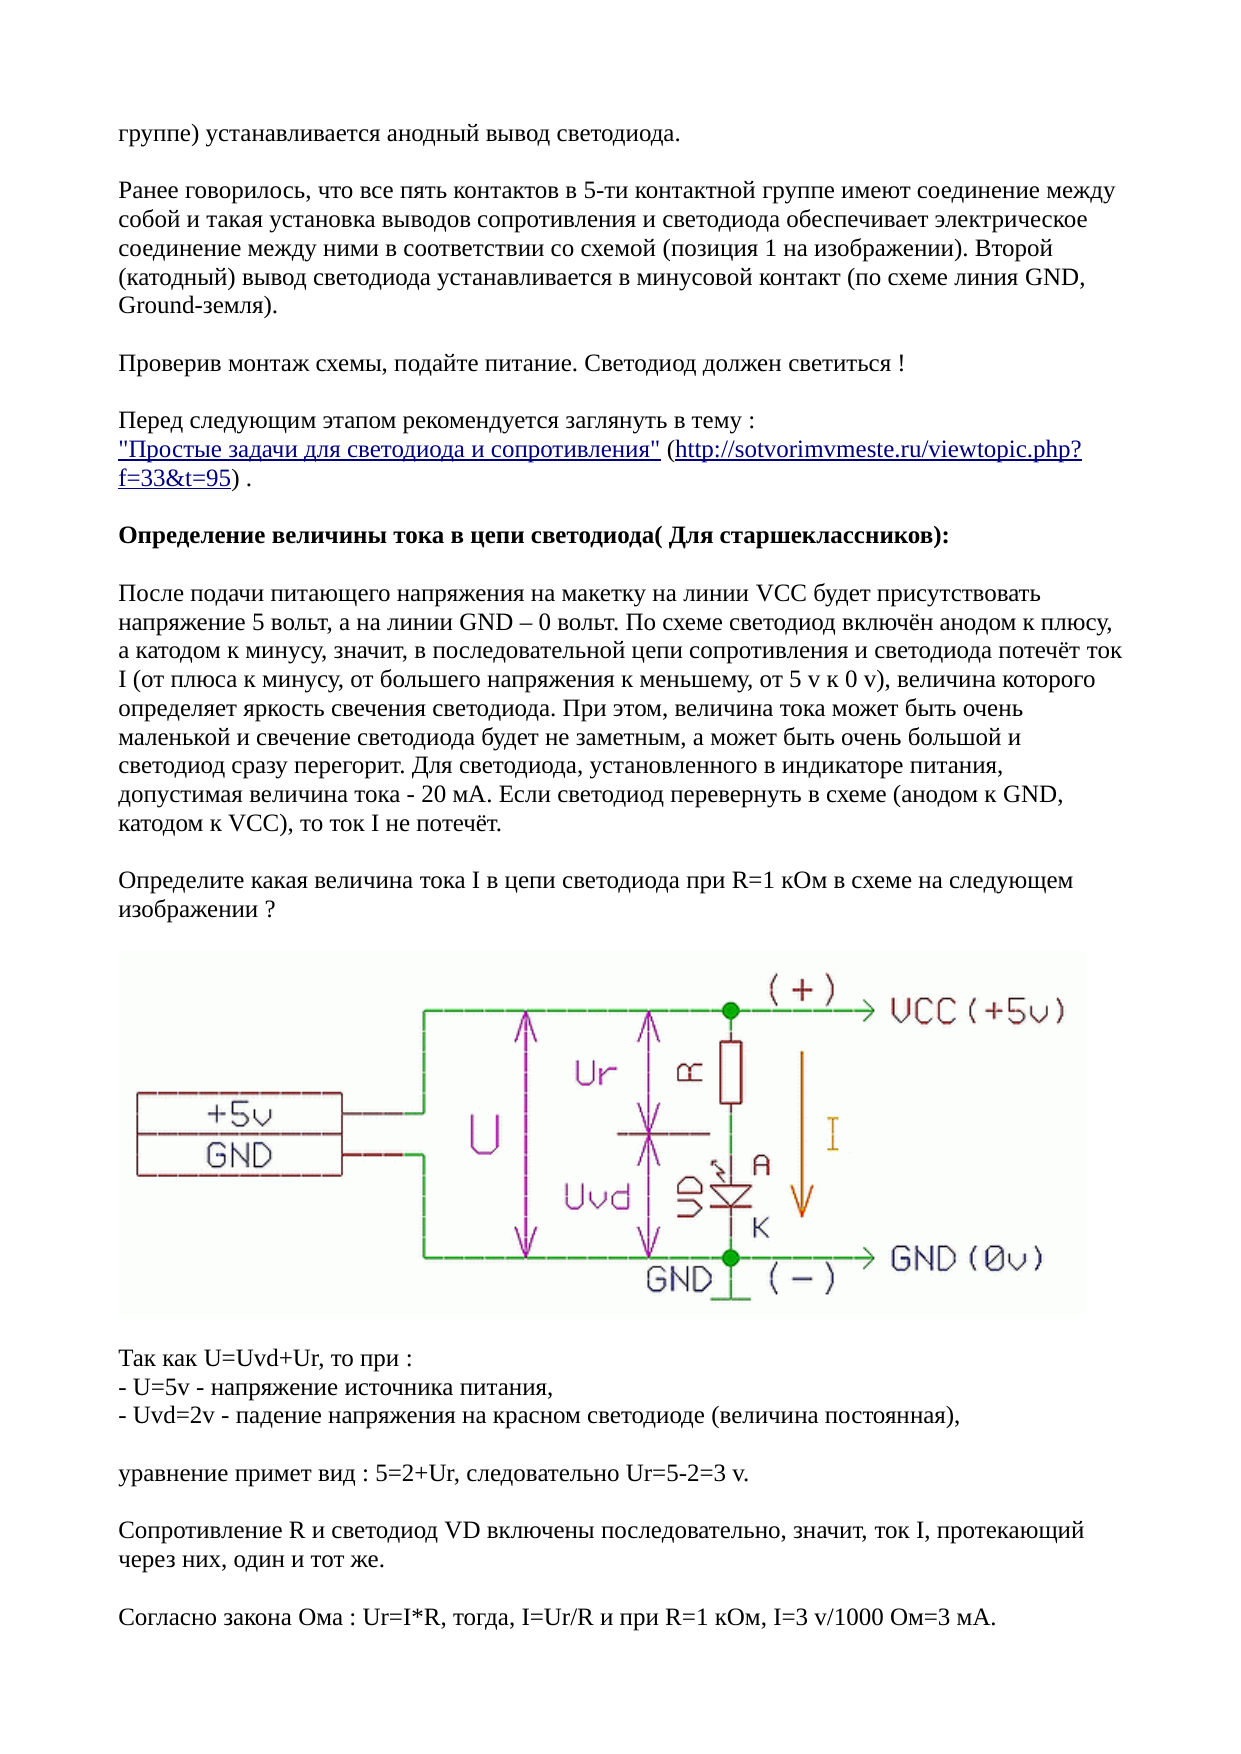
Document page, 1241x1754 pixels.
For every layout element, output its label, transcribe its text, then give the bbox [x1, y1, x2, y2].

text группе) устанавливается анодный вывод светодиода. Ранее говорилось, что все пять контактов в 5-ти контактной группе имеют соединение между собой и такая установка выводов сопротивления и светодиода обеспечивает электрическое соединение между ними в соответствии со схемой (позиция 1 на изображении). Второй (катодный) вывод светодиода устанавливается в минусовой контакт (по схеме линия GND, Ground-земля). Проверив монтаж схемы, подайте питание. Светодиод должен светиться ! Перед следующим этапом рекомендуется заглянуть в тему : "Простые задачи для светодиода и сопротивления" (http://sotvorimvmeste.ru/viewtopic.php?f=33&t=95) . Определение величины тока в цепи светодиода( Для старшеклассников): После подачи питающего напряжения на макетку на линии VCC будет присутствовать напряжение 5 вольт, а на линии GND – 0 вольт. По схеме светодиод включён анодом к плюсу, а катодом к минусу, значит, в последовательной цепи сопротивления и светодиода потечёт ток I (от плюса к минусу, от большего напряжения к меньшему, от 5 v к 0 v), величина которого определяет яркость свечения светодиода. При этом, величина тока может быть очень маленькой и свечение светодиода будет не заметным, а может быть очень большой и светодиод сразу перегорит. Для светодиода, установленного в индикаторе питания, допустимая величина тока - 20 мА. Если светодиод перевернуть в схеме (анодом к GND, катодом к VCC), то ток I не потечёт. Определите какая величина тока I в цепи светодиода при R=1 кОм в схеме на следующем изображении ? Так как U=Uvd+Ur, то при : - U=5v - напряжение источника питания, - Uvd=2v - падение напряжения на красном светодиоде (величина постоянная), уравнение примет вид : 5=2+Ur, следовательно Ur=5-2=3 v. Сопротивление R и светодиод VD включены последовательно, значит, ток I, протекающий через них, один и тот же. Согласно закона Ома : Ur=I*R, тогда, I=Ur/R и при R=1 кОм, I=3 v/1000 Ом=3 мА. [118, 118, 1122, 1631]
picture [118, 951, 1087, 1315]
